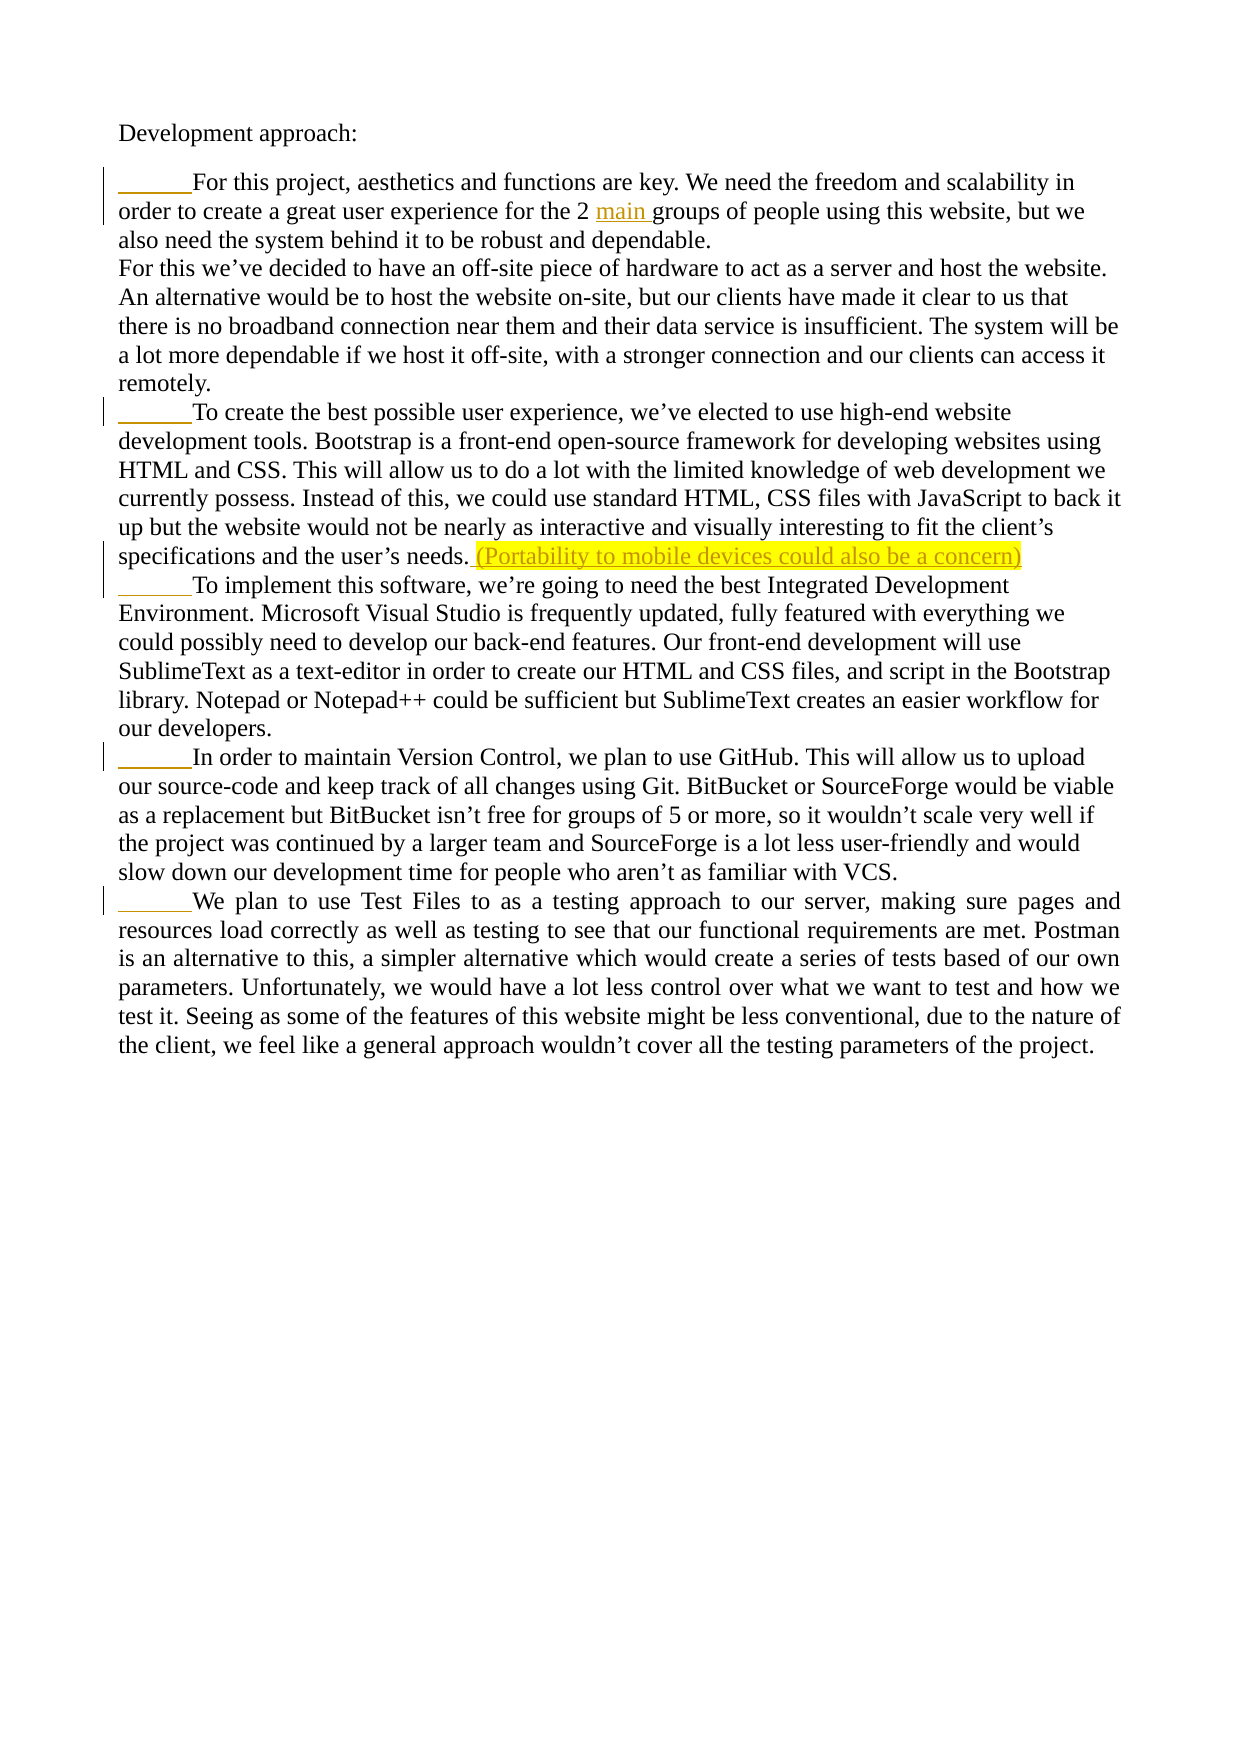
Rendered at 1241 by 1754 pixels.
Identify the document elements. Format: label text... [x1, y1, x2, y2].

text For this we’ve decided to have an off-site piece of hardware to act as a server and host the website. An alternative would be to host the website on-site, but our clients have made it clear to us that there is no broadband connection near them and their data service is insufficient. The system will be a lot more dependable if we host it off-site, with a stronger connection and our clients can access it remotely. [118, 253, 1122, 397]
text To create the best possible user experience, we’ve elected to use high-end website development tools. Bootstrap is a front-end open-source framework for developing websites using HTML and CSS. This will allow us to do a lot with the limited knowledge of web development we currently possess. Instead of this, we could use standard HTML, CSS files with JavaScript to back it up but the website would not be nearly as interactive and visually interesting to fit the client’s specifications and the user’s needs. (Portability to mobile devices could also be a concern) [118, 397, 1122, 570]
text We plan to use Test Files to as a testing approach to our server, making sure pages and resources load correctly as well as testing to see that our functional requirements are met. Postman is an alternative to this, a simpler alternative which would create a series of tests based of our own parameters. Unfortunately, we would have a lot less control over what we want to test and how we test it. Seeing as some of the features of this website might be less conventional, due to the nature of the client, we feel like a general approach wouldn’t cover all the testing parameters of the project. [118, 886, 1122, 1058]
text For this project, aesthetics and functions are key. We need the freedom and scalability in order to create a great user experience for the 2 main groups of people using this website, but we also need the system behind it to be robust and dependable. [118, 167, 1122, 253]
text To implement this software, we’re going to need the best Integrated Development Environment. Microsoft Visual Studio is frequently updated, fully featured with everything we could possibly need to develop our back-end features. Our front-end development will use SublimeText as a text-editor in order to create our HTML and CSS files, and script in the Bootstrap library. Notepad or Notepad++ could be sufficient but SublimeText creates an easier workflow for our developers. [118, 570, 1122, 742]
text Development approach: [118, 118, 1122, 147]
text In order to maintain Version Control, we plan to use GitHub. This will allow us to upload our source-code and keep track of all changes using Git. BitBucket or SourceForge would be viable as a replacement but BitBucket isn’t free for groups of 5 or more, so it wouldn’t scale very well if the project was continued by a larger team and SourceForge is a lot less user-friendly and would slow down our development time for people who aren’t as familiar with VCS. [118, 742, 1122, 886]
